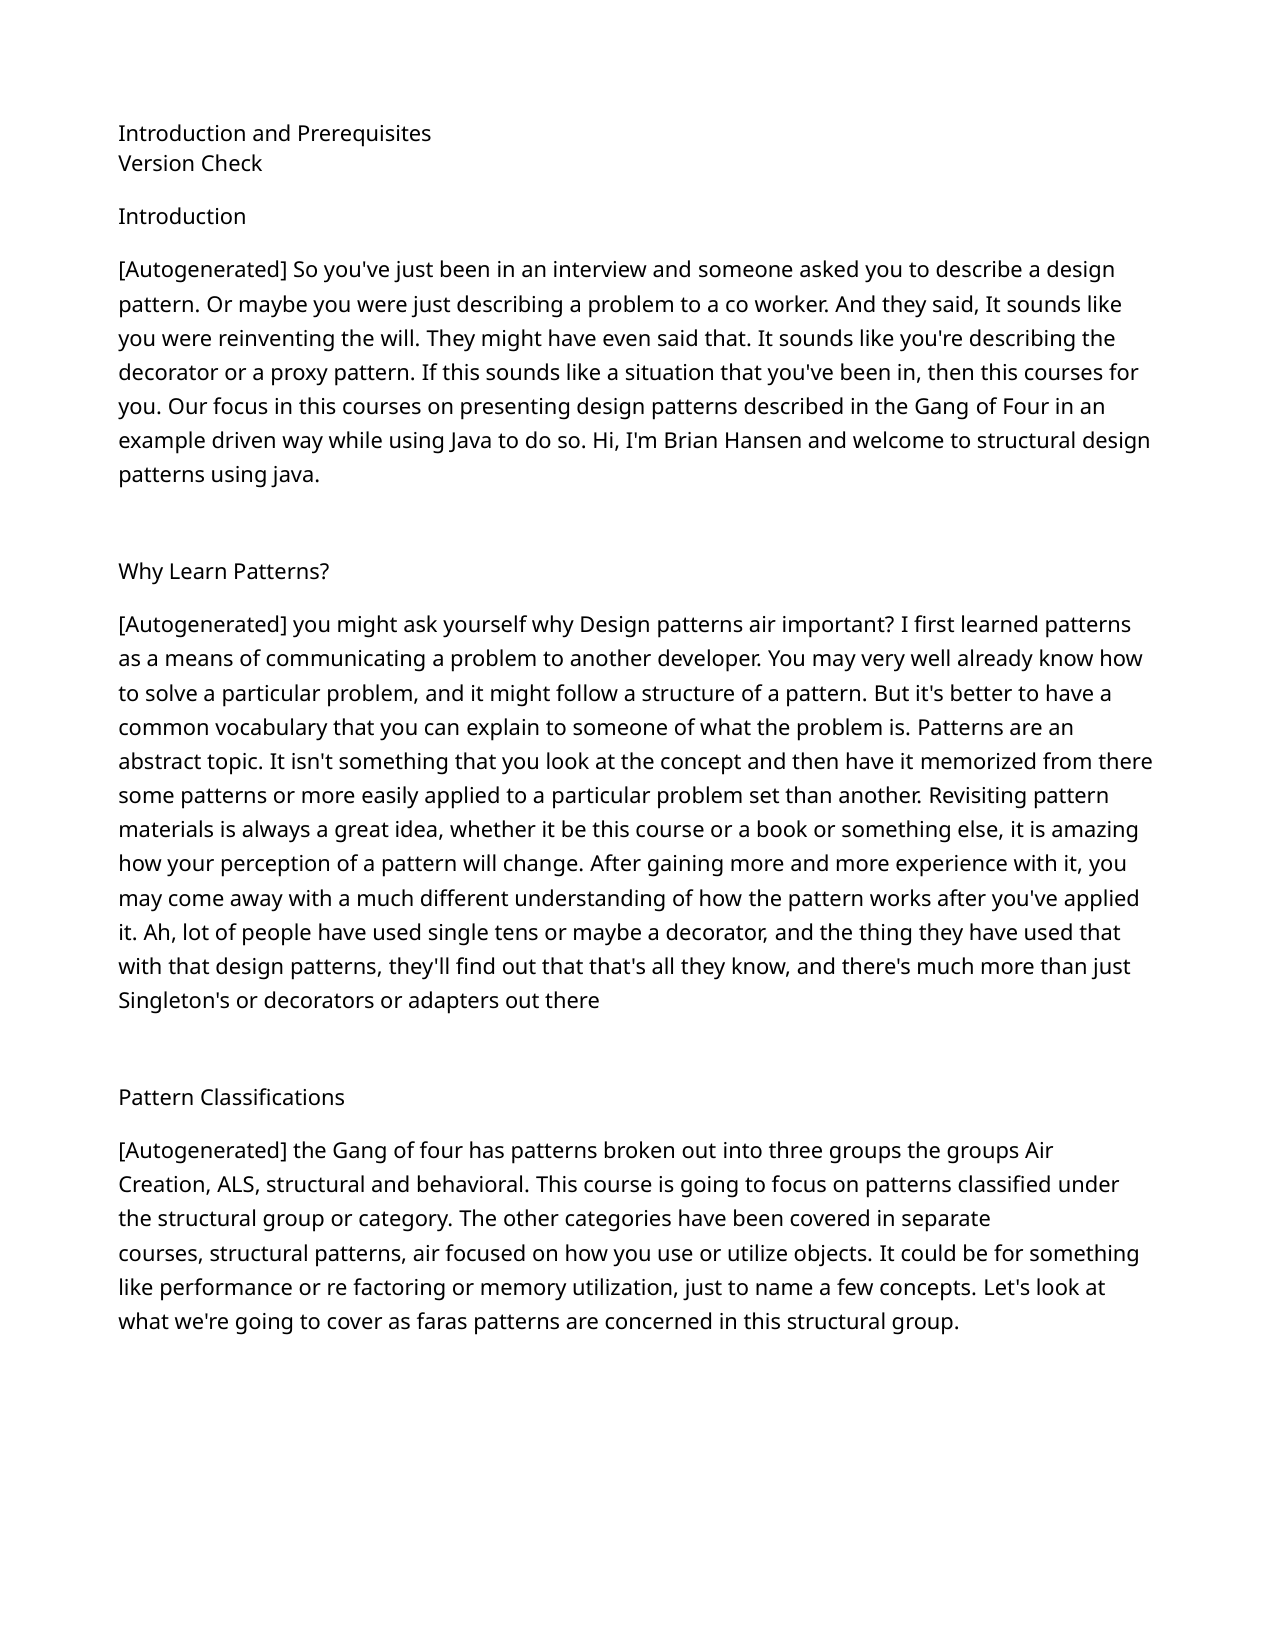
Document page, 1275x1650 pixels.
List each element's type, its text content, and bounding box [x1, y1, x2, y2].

text [Autogenerated] you might ask yourself why Design patterns air important? I first learned patterns as a means of communicating a problem to another developer. You may very well already know how to solve a particular problem, and it might follow a structure of a pattern. But it's better to have a common vocabulary that you can explain to someone of what the problem is. Patterns are an abstract topic. It isn't something that you look at the concept and then have it memorized from there some patterns or more easily applied to a particular problem set than another. Revisiting pattern materials is always a great idea, whether it be this course or a book or something else, it is amazing how your perception of a pattern will change. After gaining more and more experience with it, you may come away with a much different understanding of how the pattern works after you've applied it. Ah, lot of people have used single tens or maybe a decorator, and the thing they have used that with that design patterns, they'll find out that that's all they know, and there's much more than just Singleton's or decorators or adapters out there [118, 609, 1157, 1015]
subtitle Why Learn Patterns? [118, 556, 1157, 586]
subtitle Pattern Classifications [118, 1082, 1157, 1112]
subtitle Version Check [118, 148, 1157, 178]
text [Autogenerated] the Gang of four has patterns broken out into three groups the groups Air Creation, ALS, structural and behavioral. This course is going to focus on patterns classified under the structural group or category. The other categories have been covered in separate courses, structural patterns, air focused on how you use or utilize objects. It could be for something like performance or re factoring or memory utilization, just to name a few concepts. Let's look at what we're going to cover as faras patterns are concerned in this structural group. [118, 1135, 1157, 1336]
text [Autogenerated] So you've just been in an interview and someone asked you to describe a design pattern. Or maybe you were just describing a problem to a co worker. And they said, It sounds like you were reinventing the will. They might have even said that. It sounds like you're describing the decorator or a proxy pattern. If this sounds like a situation that you've been in, then this courses for you. Our focus in this courses on presenting design patterns described in the Gang of Four in an example driven way while using Java to do so. Hi, I'm Brian Hansen and welcome to structural design patterns using java. [118, 254, 1157, 489]
subtitle Introduction and Prerequisites [118, 118, 1157, 148]
subtitle Introduction [118, 201, 1157, 231]
